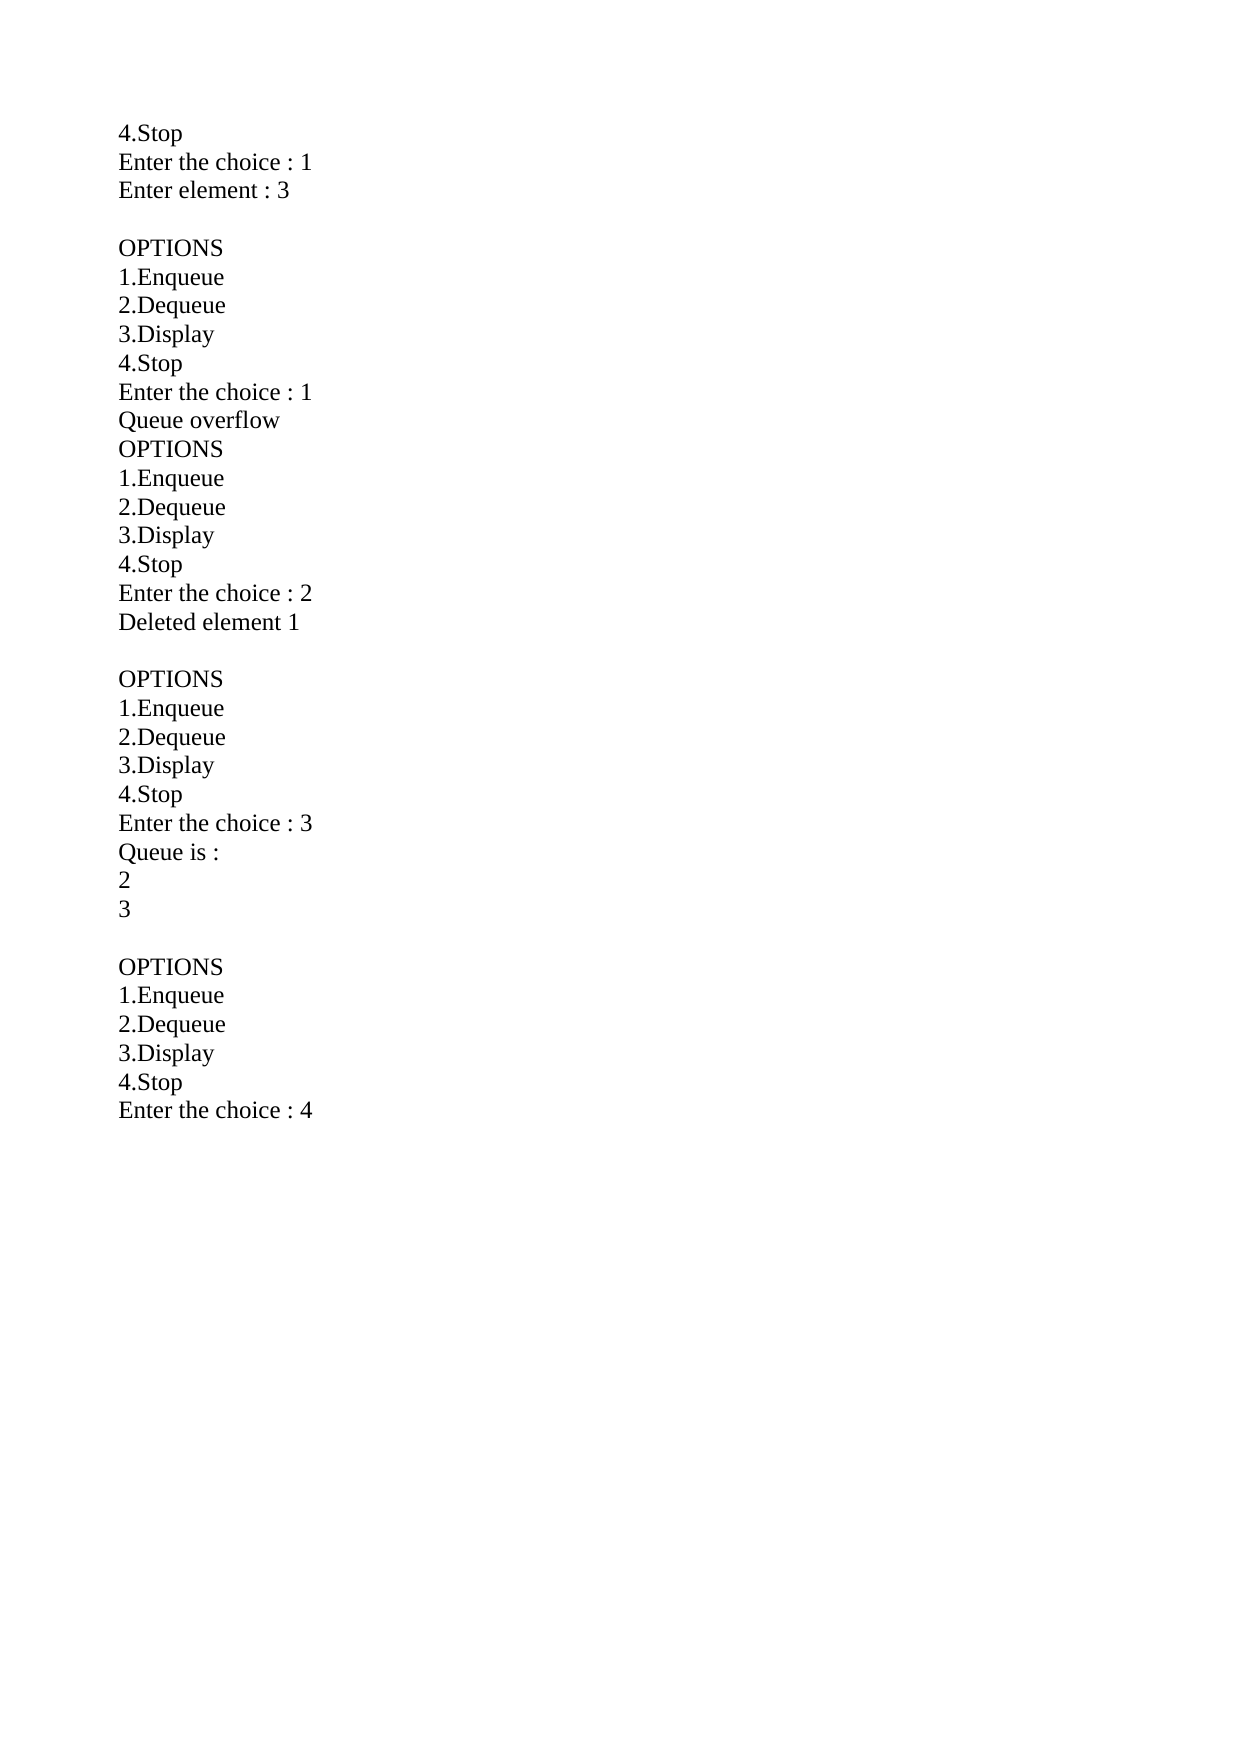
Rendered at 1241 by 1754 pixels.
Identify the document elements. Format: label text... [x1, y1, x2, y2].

text 3 [118, 894, 1122, 923]
text 2.Dequeue [118, 1009, 1122, 1038]
text Queue overflow [118, 406, 1122, 434]
text Enter the choice : 3 [118, 808, 1122, 837]
text Queue is : [118, 837, 1122, 866]
text Enter the choice : 4 [118, 1096, 1122, 1124]
text 2 [118, 866, 1122, 894]
text Deleted element 1 [118, 607, 1122, 636]
text OPTIONS [118, 233, 1122, 262]
text 4.Stop [118, 779, 1122, 808]
text 3.Display [118, 1038, 1122, 1067]
text Enter the choice : 1 [118, 147, 1122, 176]
text 3.Display [118, 521, 1122, 549]
text Enter the choice : 2 [118, 578, 1122, 607]
text 4.Stop [118, 348, 1122, 377]
text 4.Stop [118, 1067, 1122, 1096]
text Enter the choice : 1 [118, 377, 1122, 406]
text 3.Display [118, 319, 1122, 348]
text 2.Dequeue [118, 492, 1122, 521]
text 2.Dequeue [118, 722, 1122, 751]
text 4.Stop [118, 118, 1122, 147]
text 4.Stop [118, 549, 1122, 578]
text 2.Dequeue [118, 291, 1122, 319]
text 3.Display [118, 751, 1122, 779]
text 1.Enqueue [118, 693, 1122, 722]
text 1.Enqueue [118, 981, 1122, 1009]
text OPTIONS [118, 664, 1122, 693]
text 1.Enqueue [118, 463, 1122, 492]
text OPTIONS [118, 952, 1122, 981]
text 1.Enqueue [118, 262, 1122, 291]
text OPTIONS [118, 434, 1122, 463]
text Enter element : 3 [118, 176, 1122, 204]
